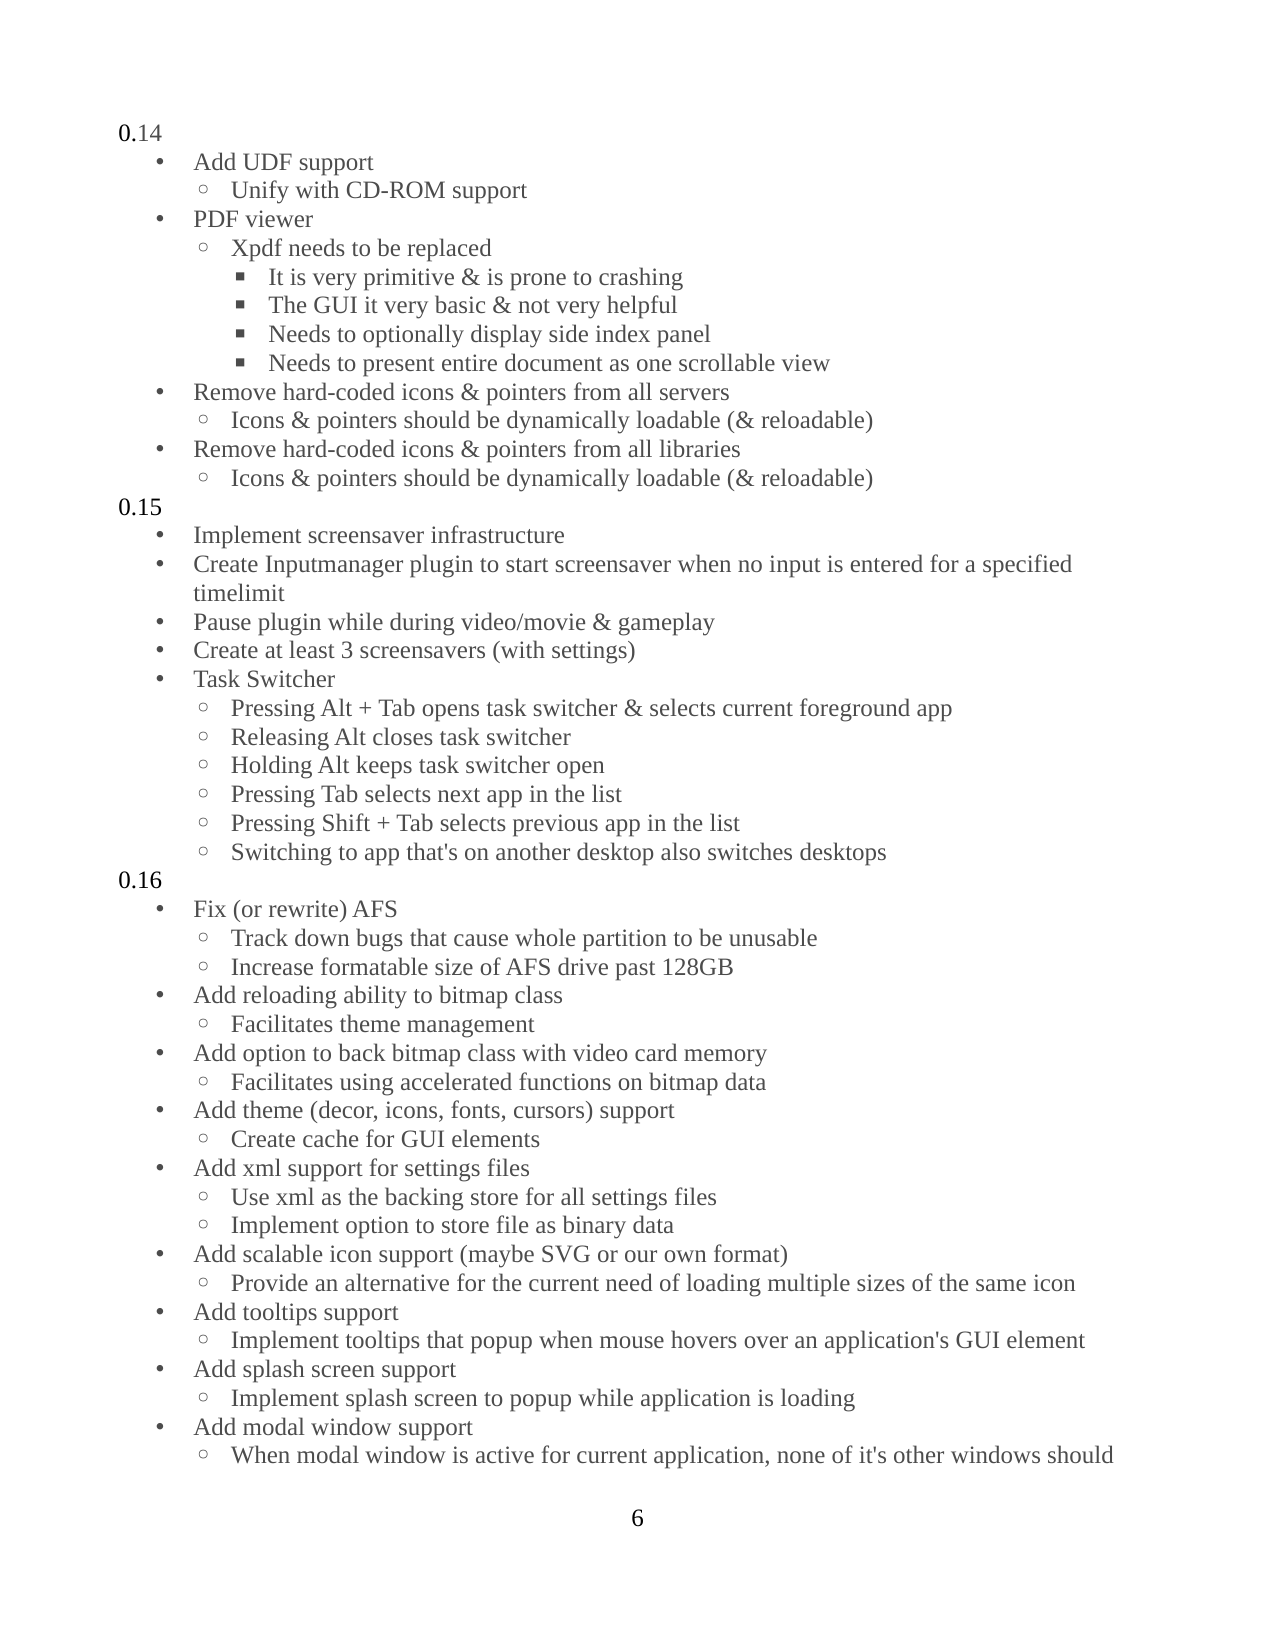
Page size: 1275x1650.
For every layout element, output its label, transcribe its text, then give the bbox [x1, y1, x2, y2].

list Add reloading ability to bitmap class [156, 981, 1157, 1009]
list Use xml as the backing store for all settings files [193, 1182, 1157, 1211]
list Implement option to store file as binary data [193, 1211, 1157, 1239]
list Add UDF support [156, 147, 1157, 176]
list Pause plugin while during video/movie & gameplay [156, 607, 1157, 636]
list Add xml support for settings files [156, 1153, 1157, 1182]
list Pressing Alt + Tab opens task switcher & selects current foreground app [193, 693, 1157, 722]
list Remove hard-coded icons & pointers from all servers [156, 377, 1157, 406]
list Xpdf needs to be replaced [193, 233, 1157, 262]
list Needs to optionally display side index panel [231, 319, 1157, 348]
list Needs to present entire document as one scrollable view [231, 348, 1157, 377]
text 0.14 [118, 118, 1157, 147]
list Add theme (decor, icons, fonts, cursors) support [156, 1096, 1157, 1124]
list Pressing Shift + Tab selects previous app in the list [193, 808, 1157, 837]
list Releasing Alt closes task switcher [193, 722, 1157, 751]
list Unify with CD-ROM support [193, 176, 1157, 204]
list Implement splash screen to popup while application is loading [193, 1383, 1157, 1412]
list Facilitates using accelerated functions on bitmap data [193, 1067, 1157, 1096]
list Create Inputmanager plugin to start screensaver when no input is entered for a specified timelimit [156, 549, 1157, 607]
list Add modal window support [156, 1412, 1157, 1441]
list Track down bugs that cause whole partition to be unusable [193, 923, 1157, 952]
text 0.16 [118, 866, 1157, 894]
list Add splash screen support [156, 1354, 1157, 1383]
list Add scalable icon support (maybe SVG or our own format) [156, 1239, 1157, 1268]
list Provide an alternative for the current need of loading multiple sizes of the same icon [193, 1268, 1157, 1297]
list Pressing Tab selects next app in the list [193, 779, 1157, 808]
list Holding Alt keeps task switcher open [193, 751, 1157, 779]
text 0.15 [118, 492, 1157, 521]
list Task Switcher [156, 664, 1157, 693]
list Add tooltips support [156, 1297, 1157, 1326]
list PDF viewer [156, 204, 1157, 233]
list Add option to back bitmap class with video card memory [156, 1038, 1157, 1067]
list Create cache for GUI elements [193, 1124, 1157, 1153]
list Icons & pointers should be dynamically loadable (& reloadable) [193, 406, 1157, 434]
list Facilitates theme management [193, 1009, 1157, 1038]
list Implement screensaver infrastructure [156, 521, 1157, 549]
list Implement tooltips that popup when mouse hovers over an application's GUI element [193, 1326, 1157, 1354]
list Switching to app that's on another desktop also switches desktops [193, 837, 1157, 866]
list Fix (or rewrite) AFS [156, 894, 1157, 923]
list Create at least 3 screensavers (with settings) [156, 636, 1157, 664]
list When modal window is active for current application, none of it's other windows should [193, 1441, 1157, 1469]
list Increase formatable size of AFS drive past 128GB [193, 952, 1157, 981]
list Icons & pointers should be dynamically loadable (& reloadable) [193, 463, 1157, 492]
list Remove hard-coded icons & pointers from all libraries [156, 434, 1157, 463]
list The GUI it very basic & not very helpful [231, 291, 1157, 319]
list It is very primitive & is prone to crashing [231, 262, 1157, 291]
